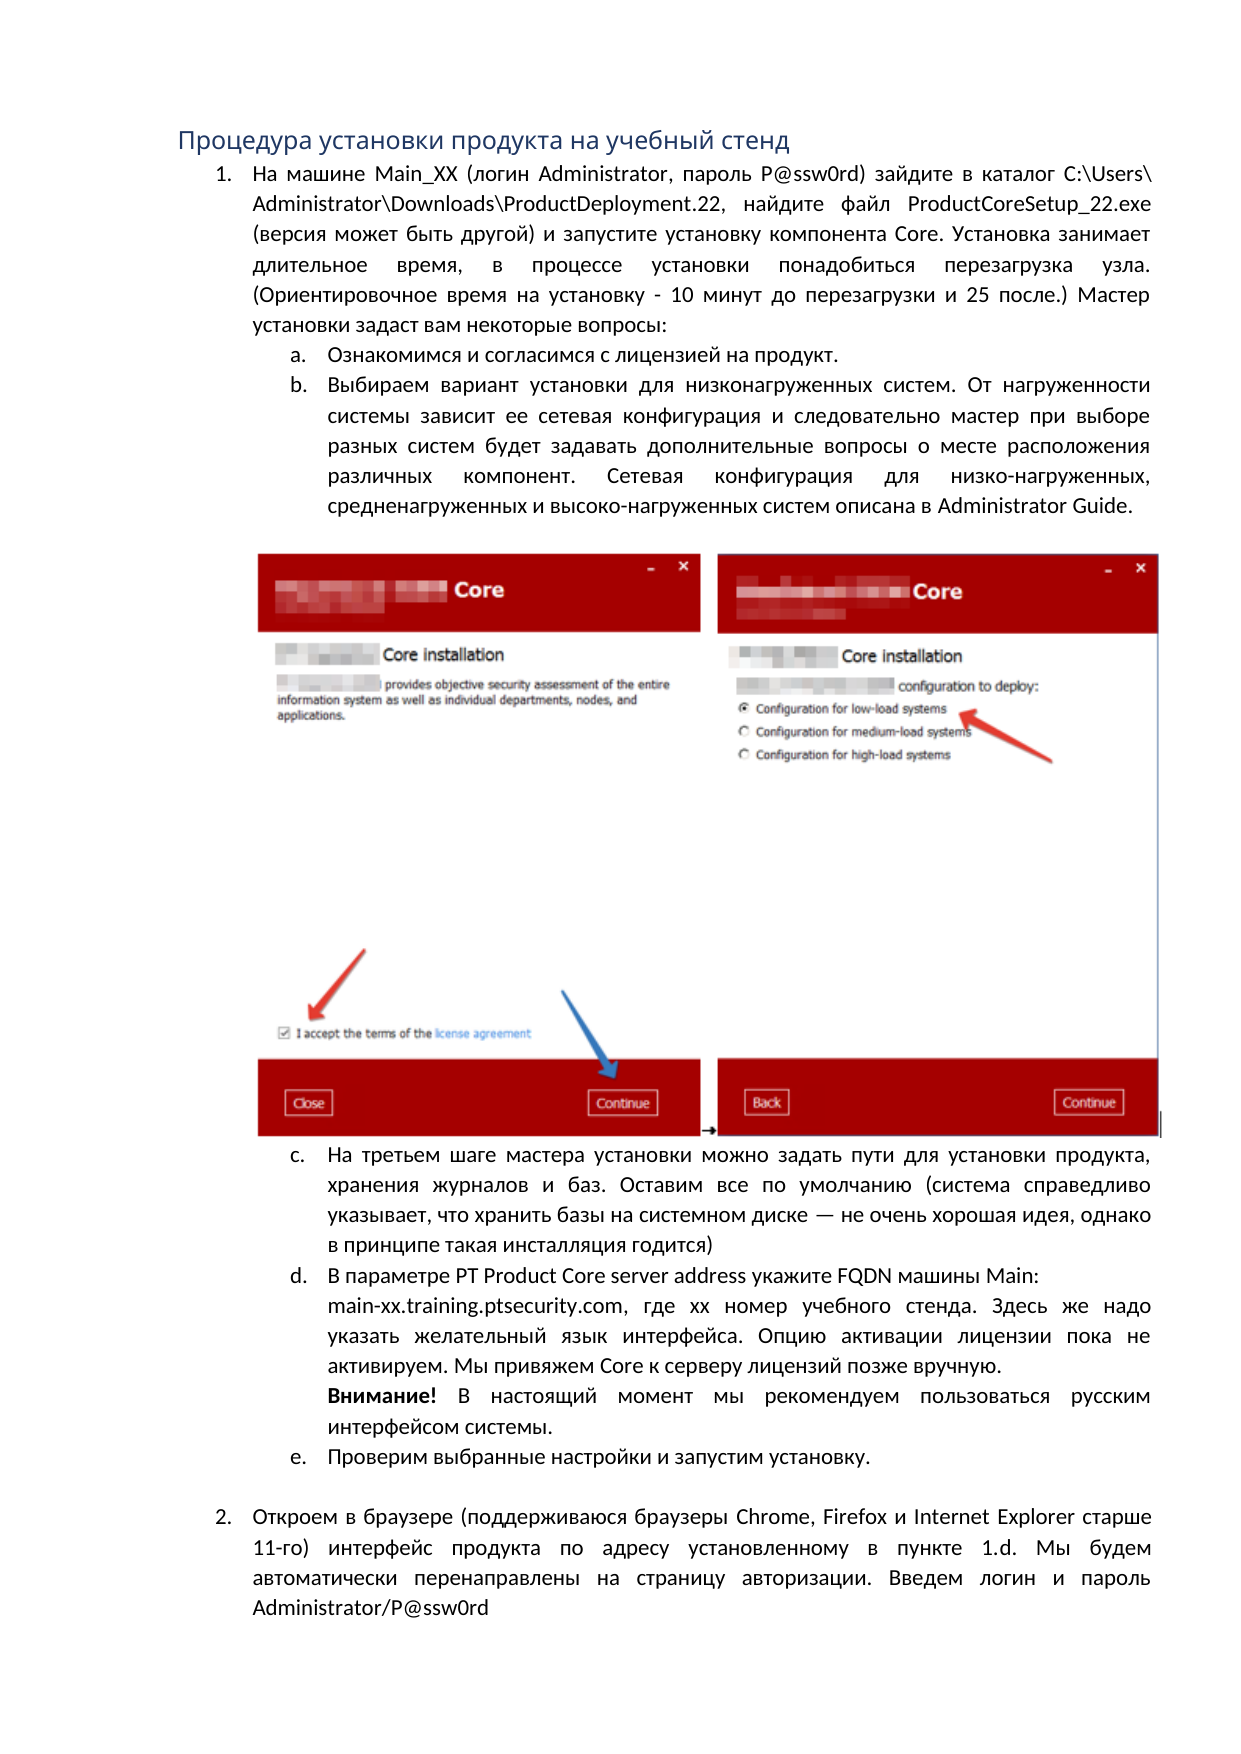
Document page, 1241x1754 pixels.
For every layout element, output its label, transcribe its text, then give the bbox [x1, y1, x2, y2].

list Внимание! В настоящий момент мы рекомендуем пользоваться русским интерфейсом системы. [327, 1382, 1152, 1440]
list В параметре PT Product Core server address укажите FQDN машины Main: [290, 1261, 1152, 1289]
list Откроем в браузере (поддерживаюся браузеры Chrome, Firefox и Internet Explorer старше 11-го) интерфейс продукта по адресу установленному в пункте 1.d. Мы будем автоматически перенаправлены на страницу авторизации. Введем логин и пароль Administrator/P@ssw0rd [215, 1502, 1152, 1621]
list Проверим выбранные настройки и запустим установку. [290, 1442, 1152, 1470]
picture [252, 551, 1162, 1138]
list На машине Main_XX (логин Administrator, пароль P@ssw0rd) зайдите в каталог C:\Users\Administrator\Downloads\ProductDeployment.22, найдите файл ProductCoreSetup_22.exe (версия может быть другой) и запустите установку компонента Core. Установка занимает длительное время, в процессе установки понадобиться перезагрузка узла. (Ориентировочное время на установку - 10 минут до перезагрузки и 25 после.) Мастер установки задаст вам некоторые вопросы: [215, 159, 1152, 338]
list Ознакомимся и согласимся с лицензией на продукт. [290, 340, 1152, 368]
list На третьем шаге мастера установки можно задать пути для установки продукта, хранения журналов и баз. Оставим все по умолчанию (система справедливо указывает, что хранить базы на системном диске — не очень хорошая идея, однако в принципе такая инсталляция годится) [290, 1140, 1152, 1258]
list main-xx.training.ptsecurity.com, где xx номер учебного стенда. Здесь же надо указать желательный язык интерфейса. Опцию активации лицензии пока не активируем. Мы привяжем Core к серверу лицензий позже вручную. [327, 1291, 1152, 1379]
subtitle Процедура установки продукта на учебный стенд [177, 122, 1152, 156]
list Выбираем вариант установки для низконагруженных систем. От нагруженности системы зависит ее сетевая конфигурация и следовательно мастер при выборе разных систем будет задавать дополнительные вопросы о месте расположения различных компонент. Сетевая конфигурация для низко-нагруженных, средненагруженных и высоко-нагруженных систем описана в Administrator Guide. [290, 371, 1152, 519]
